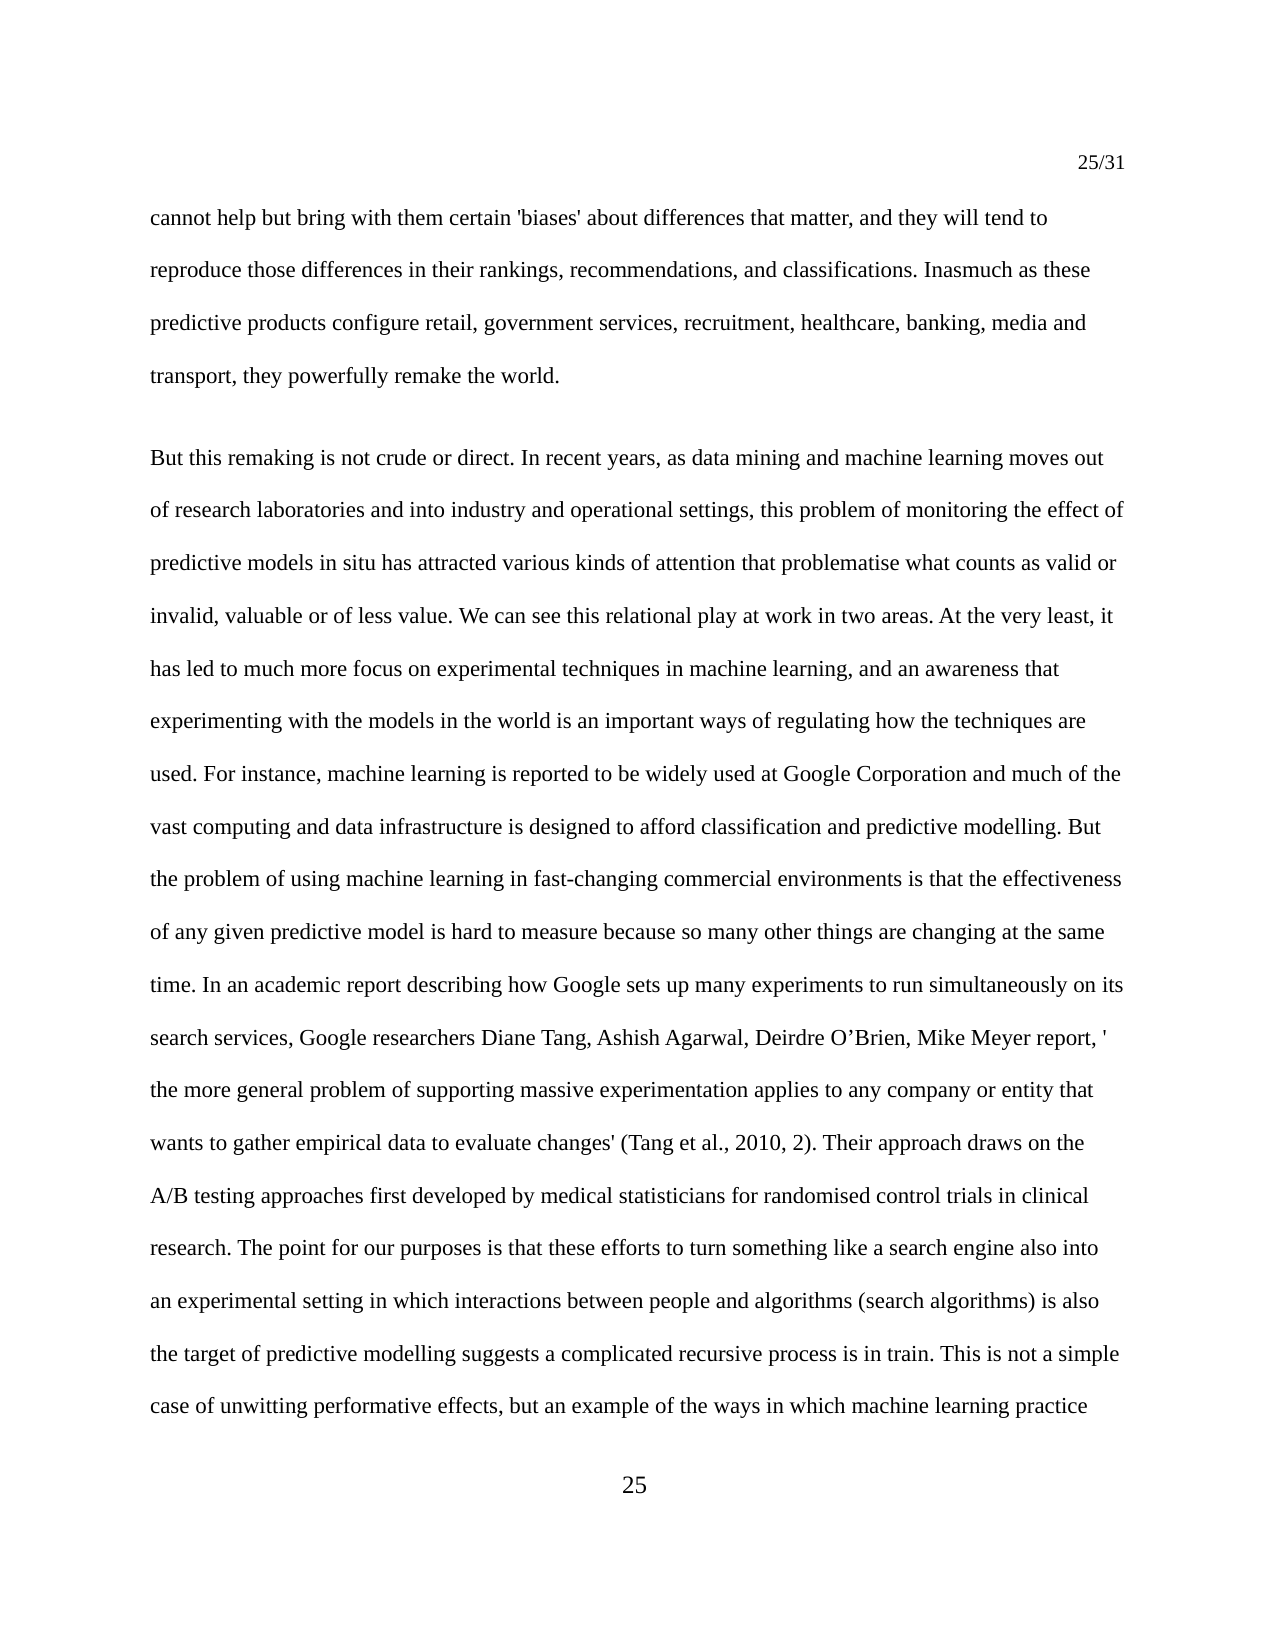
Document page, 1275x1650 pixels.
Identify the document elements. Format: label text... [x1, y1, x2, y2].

text But this remaking is not crude or direct. In recent years, as data mining and machine learning moves out of research laboratories and into industry and operational settings, this problem of monitoring the effect of predictive models in situ has attracted various kinds of attention that problematise what counts as valid or invalid, valuable or of less value. We can see this relational play at work in two areas. At the very least, it has led to much more focus on experimental techniques in machine learning, and an awareness that experimenting with the models in the world is an important ways of regulating how the techniques are used. For instance, machine learning is reported to be widely used at Google Corporation and much of the vast computing and data infrastructure is designed to afford classification and predictive modelling. But the problem of using machine learning in fast-changing commercial environments is that the effectiveness of any given predictive model is hard to measure because so many other things are changing at the same time. In an academic report describing how Google sets up many experiments to run simultaneously on its search services, Google researchers Diane Tang, Ashish Agarwal, Deirdre O’Brien, Mike Meyer report, ' the more general problem of supporting massive experimentation applies to any company or entity that wants to gather empirical data to evaluate changes' (Tang et al., 2010, 2). Their approach draws on the A/B testing approaches first developed by medical statisticians for randomised control trials in clinical research. The point for our purposes is that these efforts to turn something like a search engine also into an experimental setting in which interactions between people and algorithms (search algorithms) is also the target of predictive modelling suggests a complicated recursive process is in train. This is not a simple case of unwitting performative effects, but an example of the ways in which machine learning practice [150, 444, 1125, 1419]
text cannot help but bring with them certain 'biases' about differences that matter, and they will tend to reproduce those differences in their rankings, recommendations, and classifications. Inasmuch as these predictive products configure retail, government services, recruitment, healthcare, banking, media and transport, they powerfully remake the world. [150, 203, 1125, 388]
